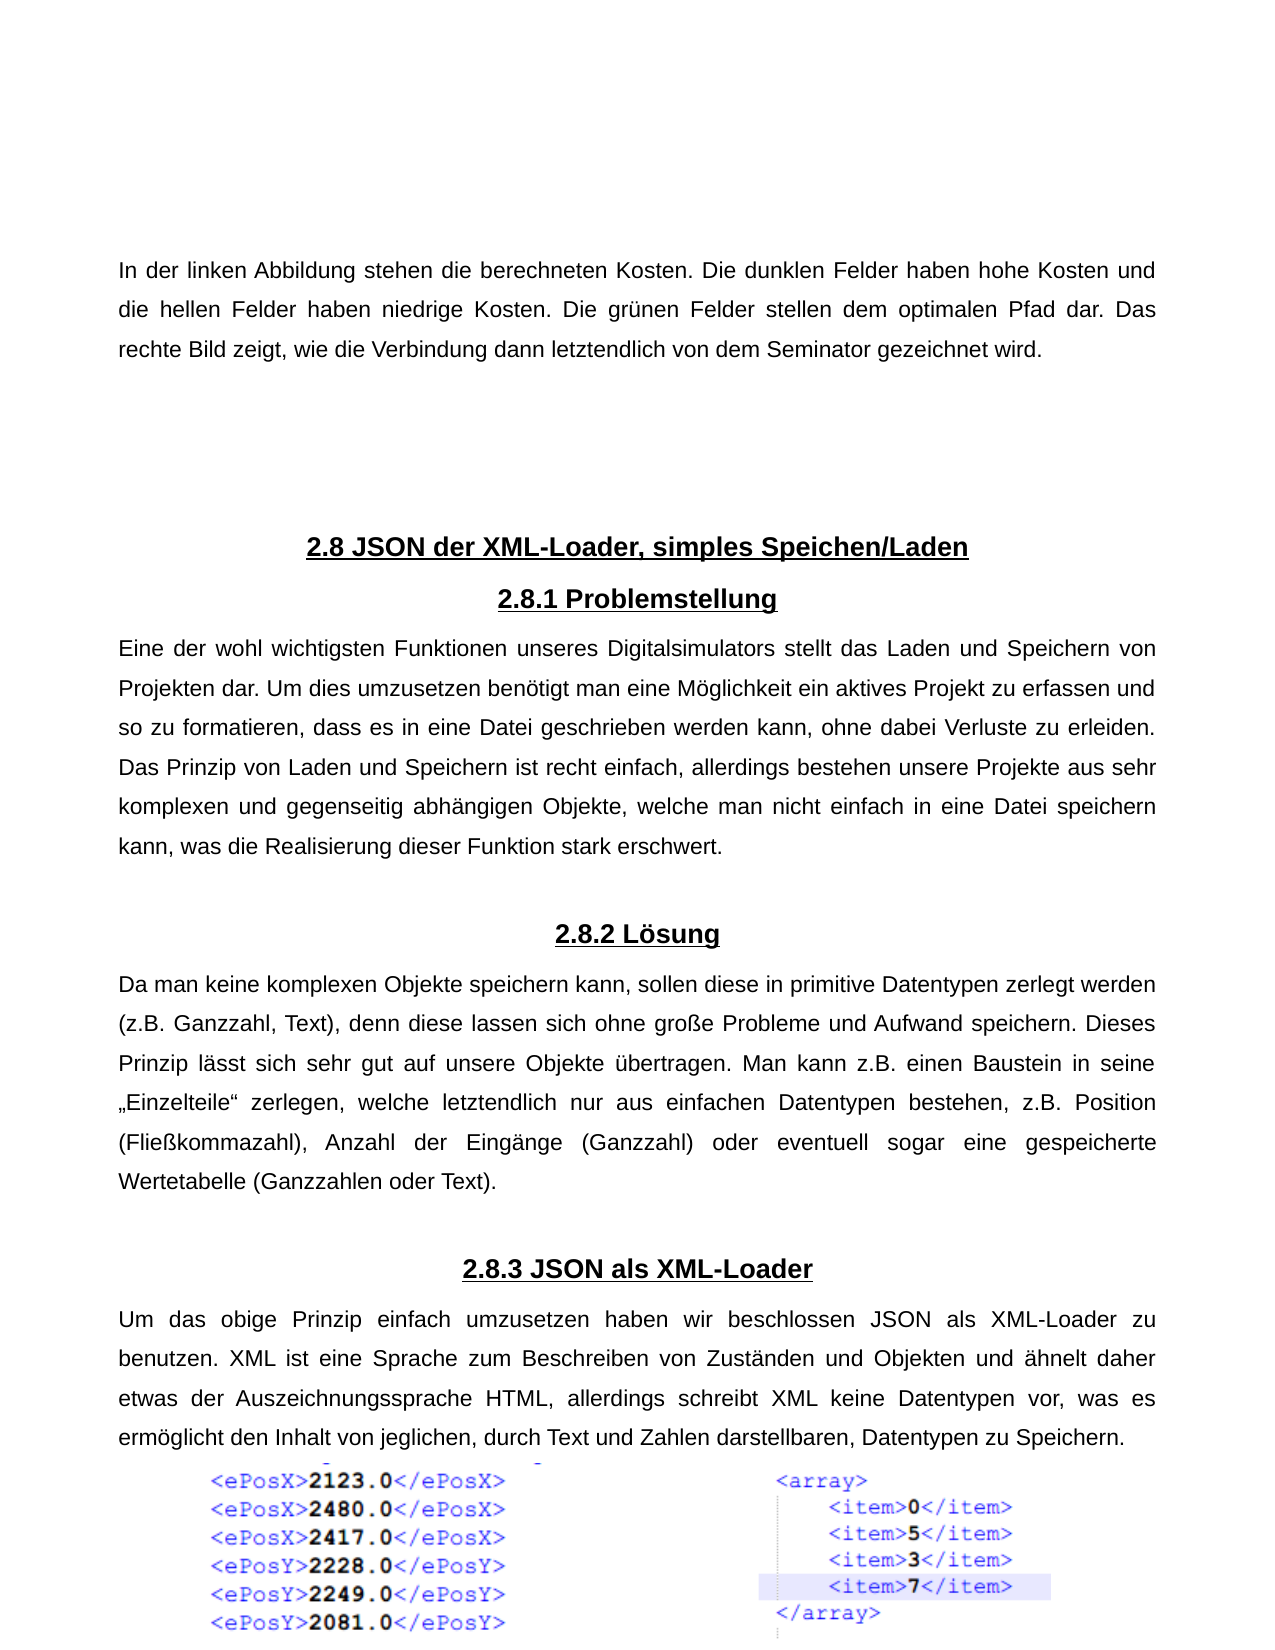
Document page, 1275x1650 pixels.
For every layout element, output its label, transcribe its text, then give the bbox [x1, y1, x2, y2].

picture [758, 1461, 1051, 1640]
subtitle 2.8.3 JSON als XML-Loader [118, 1253, 1157, 1285]
text Da man keine komplexen Objekte speichern kann, sollen diese in primitive Datentypen zerlegt werden (z.B. Ganzzahl, Text), denn diese lassen sich ohne große Probleme und Aufwand speichern. Dieses Prinzip lässt sich sehr gut auf unsere Objekte übertragen. Man kann z.B. einen Baustein in seine „Einzelteile“ zerlegen, welche letztendlich nur aus einfachen Datentypen bestehen, z.B. Position (Fließkommazahl), Anzahl der Eingänge (Ganzzahl) oder eventuell sogar eine gespeicherte Wertetabelle (Ganzzahlen oder Text). [118, 971, 1157, 1194]
picture [196, 1463, 628, 1641]
subtitle 2.8 JSON der XML-Loader, simples Speichen/Laden [118, 531, 1157, 562]
text Eine der wohl wichtigsten Funktionen unseres Digitalsimulators stellt das Laden und Speichern von Projekten dar. Um dies umzusetzen benötigt man eine Möglichkeit ein aktives Projekt zu erfassen und so zu formatieren, dass es in eine Datei geschrieben werden kann, ohne dabei Verluste zu erleiden. Das Prinzip von Laden und Speichern ist recht einfach, allerdings bestehen unsere Projekte aus sehr komplexen und gegenseitig abhängigen Objekte, welche man nicht einfach in eine Datei speichern kann, was die Realisierung dieser Funktion stark erschwert. [118, 635, 1157, 859]
text In der linken Abbildung stehen die berechneten Kosten. Die dunklen Felder haben hohe Kosten und die hellen Felder haben niedrige Kosten. Die grünen Felder stellen dem optimalen Pfad dar. Das rechte Bild zeigt, wie die Verbindung dann letztendlich von dem Seminator gezeichnet wird. [118, 257, 1157, 362]
text Um das obige Prinzip einfach umzusetzen haben wir beschlossen JSON als XML-Loader zu benutzen. XML ist eine Sprache zum Beschreiben von Zuständen und Objekten und ähnelt daher etwas der Auszeichnungssprache HTML, allerdings schreibt XML keine Datentypen vor, was es ermöglicht den Inhalt von jeglichen, durch Text und Zahlen darstellbaren, Datentypen zu Speichern. [118, 1306, 1157, 1450]
subtitle 2.8.1 Problemstellung [118, 583, 1157, 614]
subtitle 2.8.2 Lösung [118, 918, 1157, 950]
